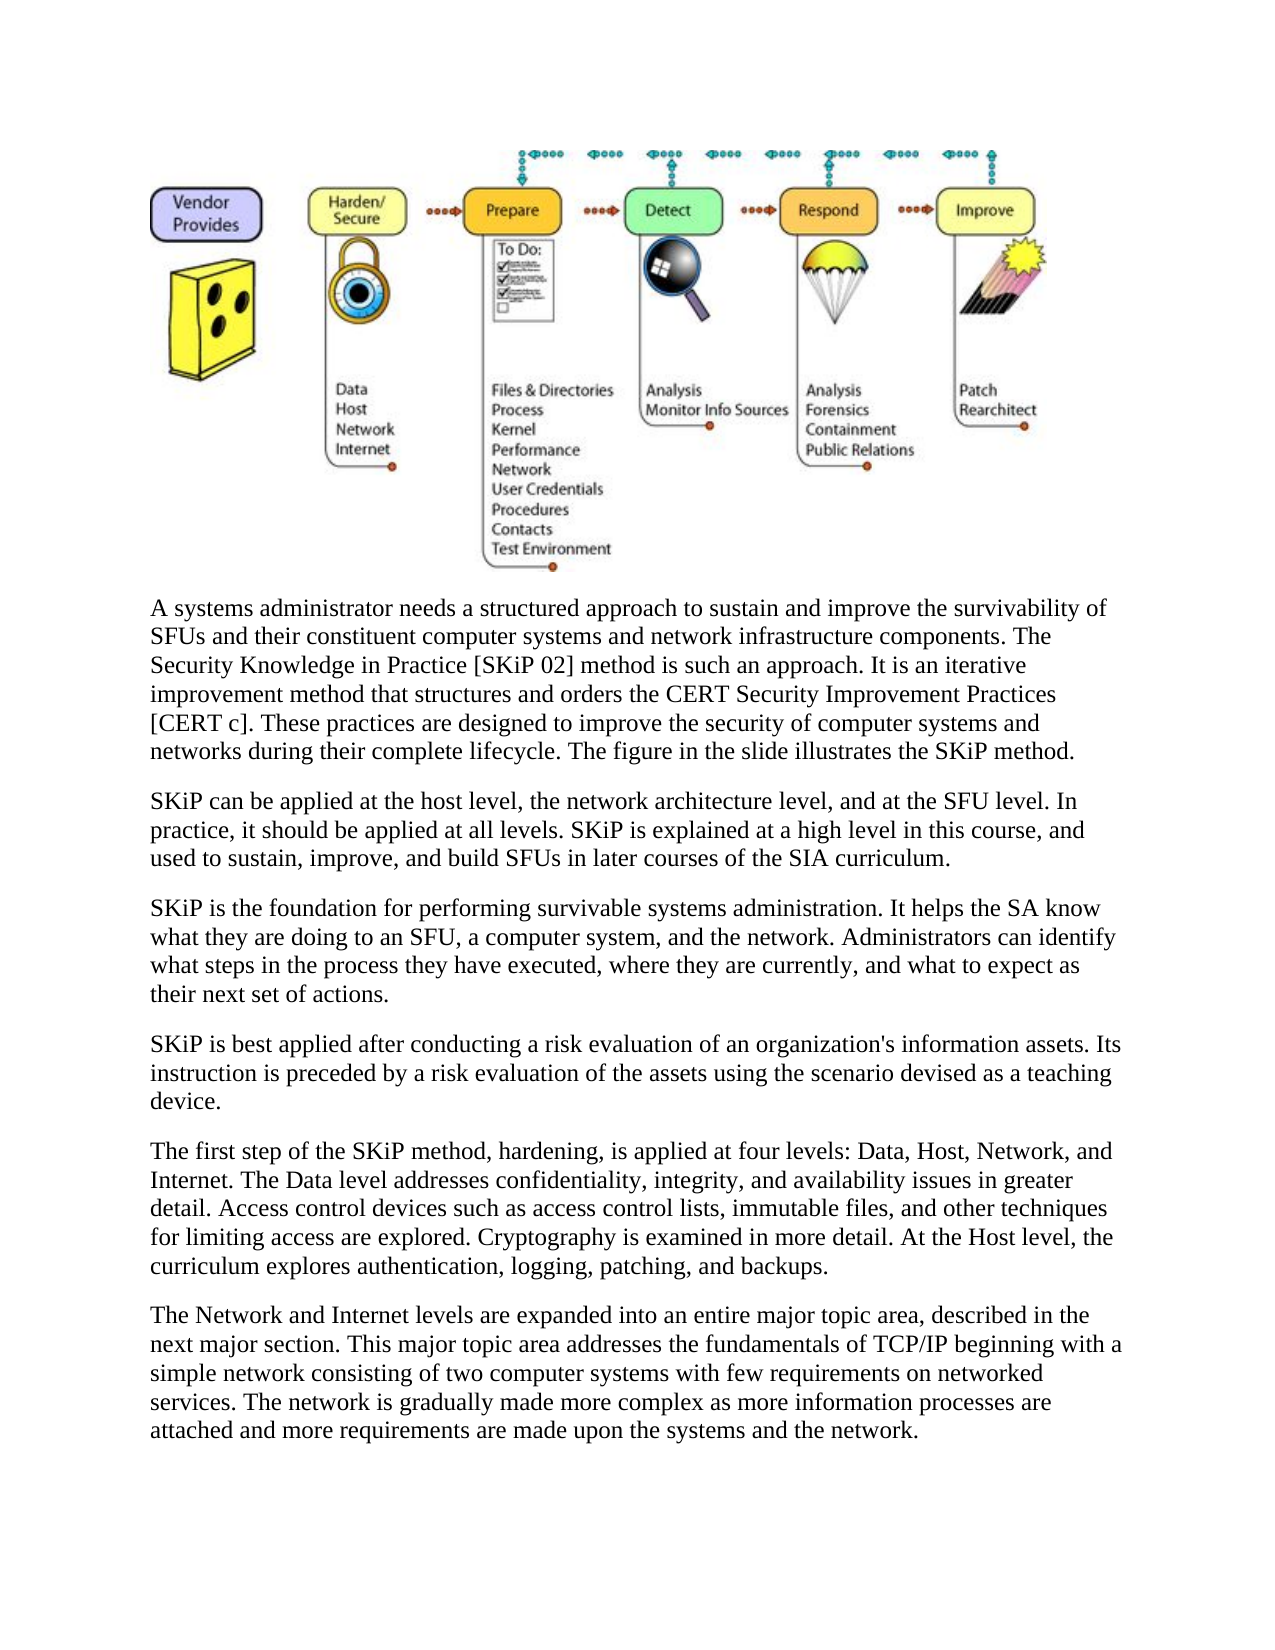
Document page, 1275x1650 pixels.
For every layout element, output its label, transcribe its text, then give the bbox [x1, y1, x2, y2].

text The Network and Internet levels are expanded into an entire major topic area, described in the next major section. This major topic area addresses the fundamentals of TCP/IP beginning with a simple network consisting of two computer systems with few requirements on networked services. The network is gradually made more complex as more information processes are attached and more requirements are made upon the systems and the network. [150, 1301, 1125, 1444]
text SKiP is best applied after conducting a risk evaluation of an organization's information assets. Its instruction is preceded by a risk evaluation of the assets using the scenario devised as a teaching device. [150, 1029, 1125, 1115]
text SKiP is the foundation for performing survivable systems administration. It helps the SA know what they are doing to an SFU, a computer system, and the network. Administrators can identify what steps in the process they have executed, where they are currently, and what to expect as their next set of actions. [150, 893, 1125, 1008]
text A systems administrator needs a structured approach to sustain and improve the survivability of SFUs and their constituent computer systems and network infrastructure components. The Security Knowledge in Practice [SKiP 02] method is such an approach. It is an iterative improvement method that structures and orders the CERT Security Improvement Practices [CERT c]. These practices are designed to improve the security of computer systems and networks during their complete lifecycle. The figure in the slide illustrates the SKiP method. [150, 593, 1125, 765]
text The first step of the SKiP method, hardening, is applied at four levels: Data, Host, Network, and Internet. The Data level addresses confidentiality, integrity, and availability issues in greater detail. Access control devices such as access control lists, immutable files, and other techniques for limiting access are explored. Cryptography is examined in more detail. At the Host level, the curriculum explores authentication, logging, patching, and backups. [150, 1136, 1125, 1280]
text SKiP can be applied at the host level, the network architecture level, and at the SFU level. In practice, it should be applied at all levels. SKiP is explained at a high level in this course, and used to sustain, improve, and build SFUs in later courses of the SIA curriculum. [150, 786, 1125, 872]
